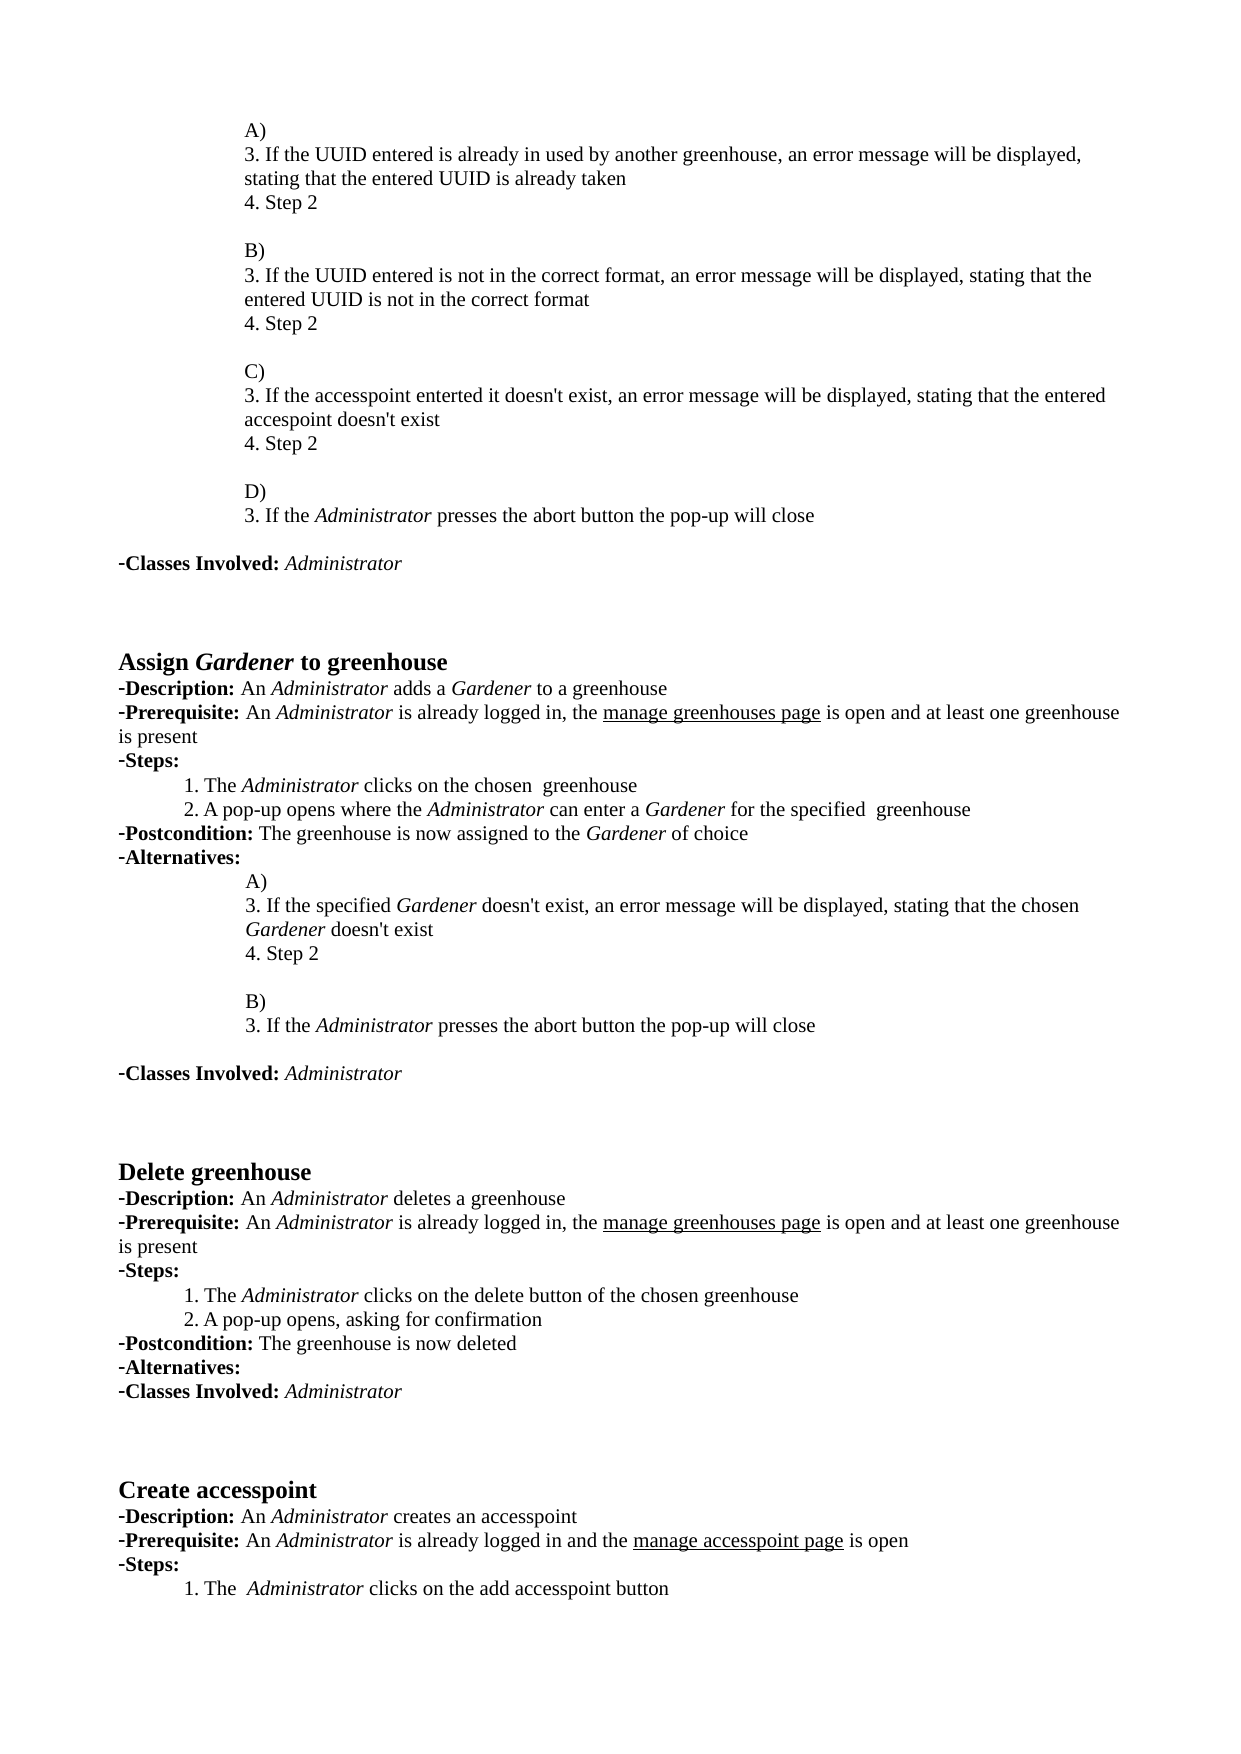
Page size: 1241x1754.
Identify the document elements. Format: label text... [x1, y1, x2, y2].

list Description: An Administrator adds a Gardener to a greenhouse [118, 676, 1122, 700]
text A) [244, 118, 1122, 142]
text 3. If the Administrator presses the abort button the pop-up will close [244, 503, 1122, 527]
list Steps: [118, 1258, 1122, 1282]
text C) [244, 359, 1122, 383]
text D) [244, 479, 1122, 503]
text Assign Gardener to greenhouse [118, 647, 1122, 676]
list Prerequisite: An Administrator is already logged in, the manage greenhouses page is open and at least one greenhouse is present [118, 1210, 1122, 1258]
text 3. If the UUID entered is not in the correct format, an error message will be displayed, stating that the entered UUID is not in the correct format [244, 262, 1122, 311]
text Delete greenhouse [118, 1157, 1122, 1186]
list Postcondition: The greenhouse is now deleted [118, 1331, 1122, 1355]
text A) [245, 869, 1122, 893]
text B) [244, 238, 1122, 262]
list Alternatives: [118, 1355, 1122, 1379]
text 3. If the accesspoint enterted it doesn't exist, an error message will be displayed, stating that the entered accespoint doesn't exist [244, 383, 1122, 431]
list Alternatives: [118, 845, 1122, 869]
list Postcondition: The greenhouse is now assigned to the Gardener of choice [118, 821, 1122, 845]
text 1. The Administrator clicks on the chosen greenhouse [183, 772, 1122, 797]
list Steps: [118, 1552, 1122, 1576]
list Steps: [118, 748, 1122, 772]
list Classes Involved: Administrator [118, 1379, 1122, 1403]
list Classes Involved: Administrator [118, 551, 1122, 575]
text 4. Step 2 [244, 190, 1122, 214]
list Prerequisite: An Administrator is already logged in, the manage greenhouses page is open and at least one greenhouse is present [118, 700, 1122, 748]
list Description: An Administrator deletes a greenhouse [118, 1186, 1122, 1210]
list Prerequisite: An Administrator is already logged in and the manage accesspoint page is open [118, 1528, 1122, 1552]
text 2. A pop-up opens where the Administrator can enter a Gardener for the specified greenhouse [183, 797, 1122, 821]
text Create accesspoint [118, 1475, 1122, 1504]
list 1. The Administrator clicks on the delete button of the chosen greenhouse [183, 1282, 1122, 1307]
text 3. If the specified Gardener doesn't exist, an error message will be displayed, stating that the chosen Gardener doesn't exist [245, 893, 1122, 941]
text 3. If the UUID entered is already in used by another greenhouse, an error message will be displayed, stating that the entered UUID is already taken [244, 142, 1122, 190]
text 4. Step 2 [244, 311, 1122, 335]
list 2. A pop-up opens, asking for confirmation [183, 1307, 1122, 1331]
text 3. If the Administrator presses the abort button the pop-up will close [245, 1013, 1122, 1037]
list Description: An Administrator creates an accesspoint [118, 1504, 1122, 1528]
text 1. The Administrator clicks on the add accesspoint button [183, 1576, 1122, 1600]
text 4. Step 2 [244, 431, 1122, 455]
text 4. Step 2 [245, 941, 1122, 965]
list Classes Involved: Administrator [118, 1061, 1122, 1085]
text B) [245, 989, 1122, 1013]
